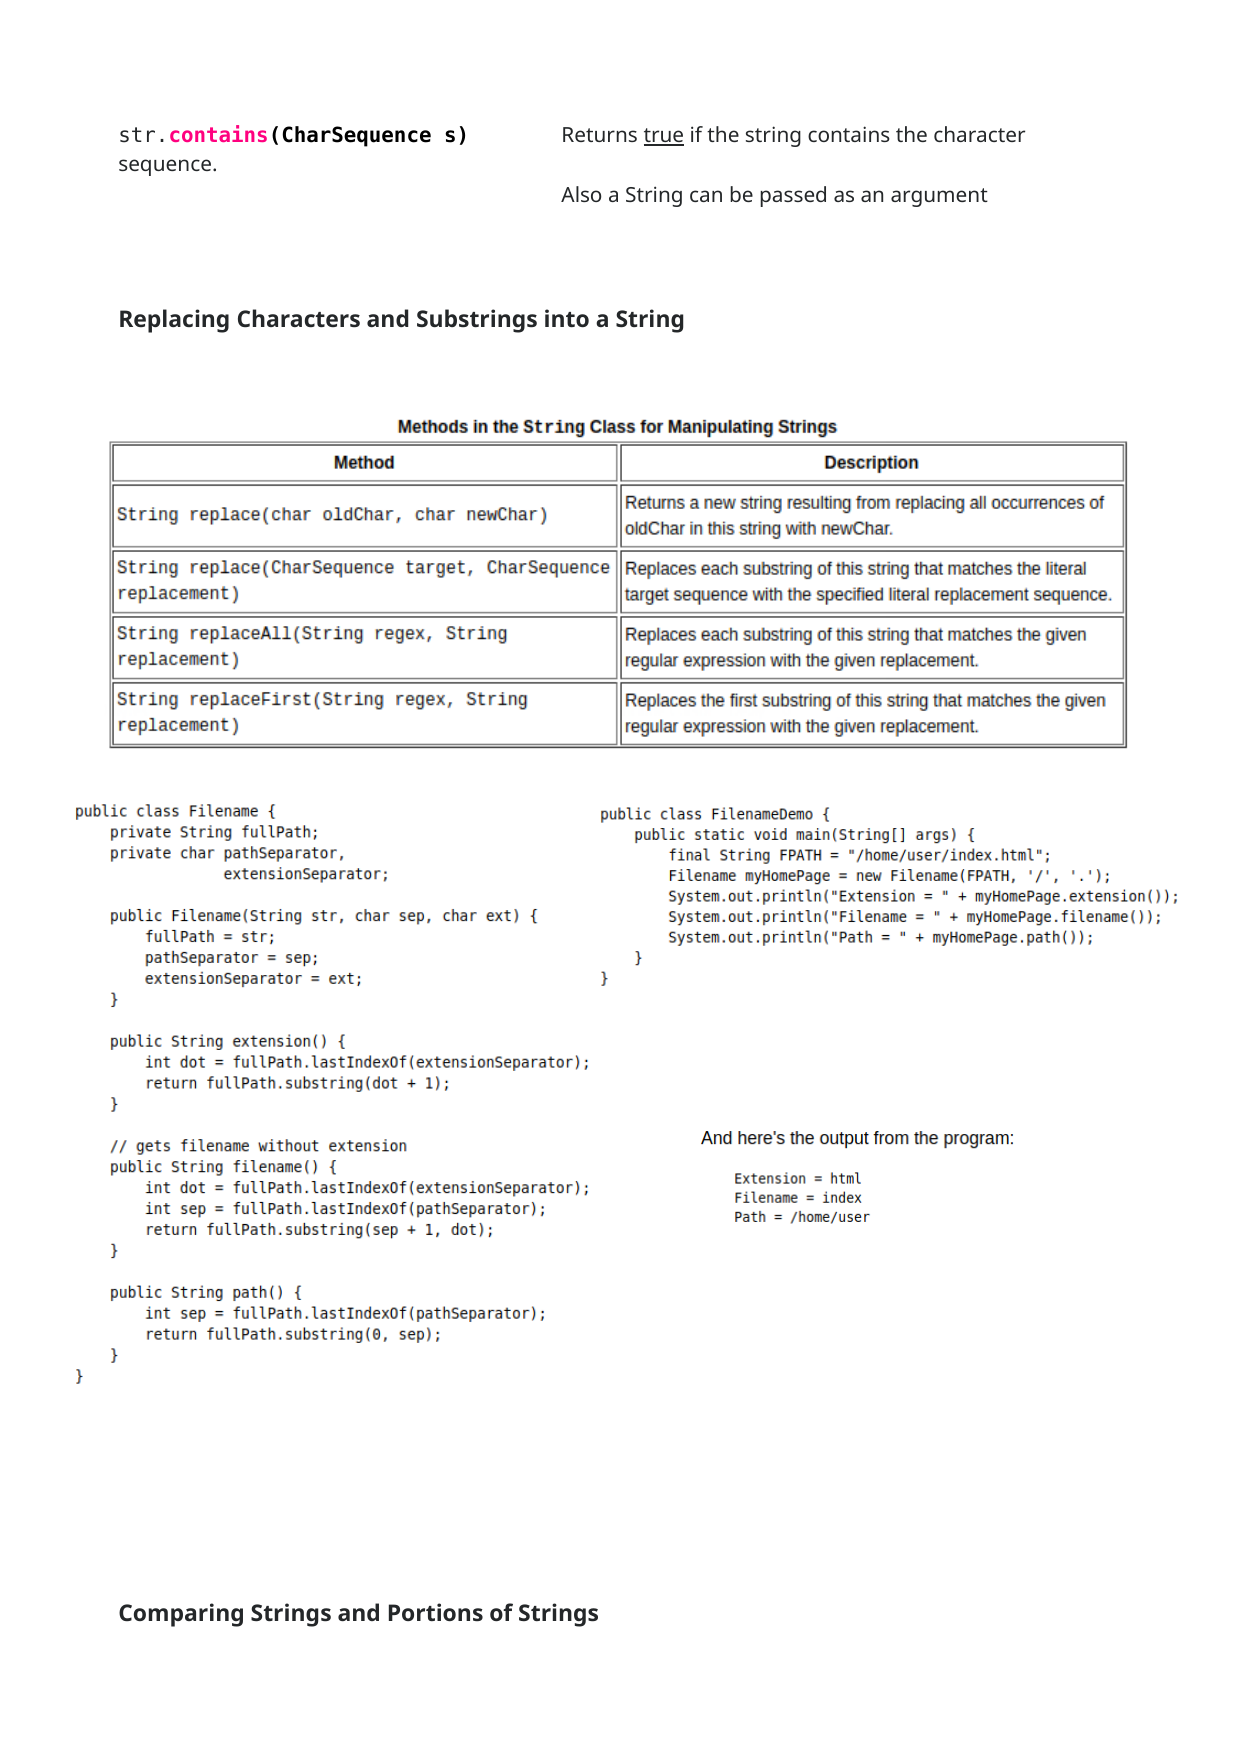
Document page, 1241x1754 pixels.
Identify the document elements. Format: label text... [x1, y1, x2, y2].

picture [104, 413, 1130, 754]
text Also a String can be passed as an argument [118, 178, 1122, 209]
picture [64, 801, 1182, 1387]
text Replacing Characters and Substrings into a String [118, 303, 1122, 334]
text str.contains(CharSequence s) Returns true if the string contains the character sequence. [118, 118, 1122, 178]
picture [698, 1128, 1017, 1228]
text Comparing Strings and Portions of Strings [118, 1597, 1122, 1628]
